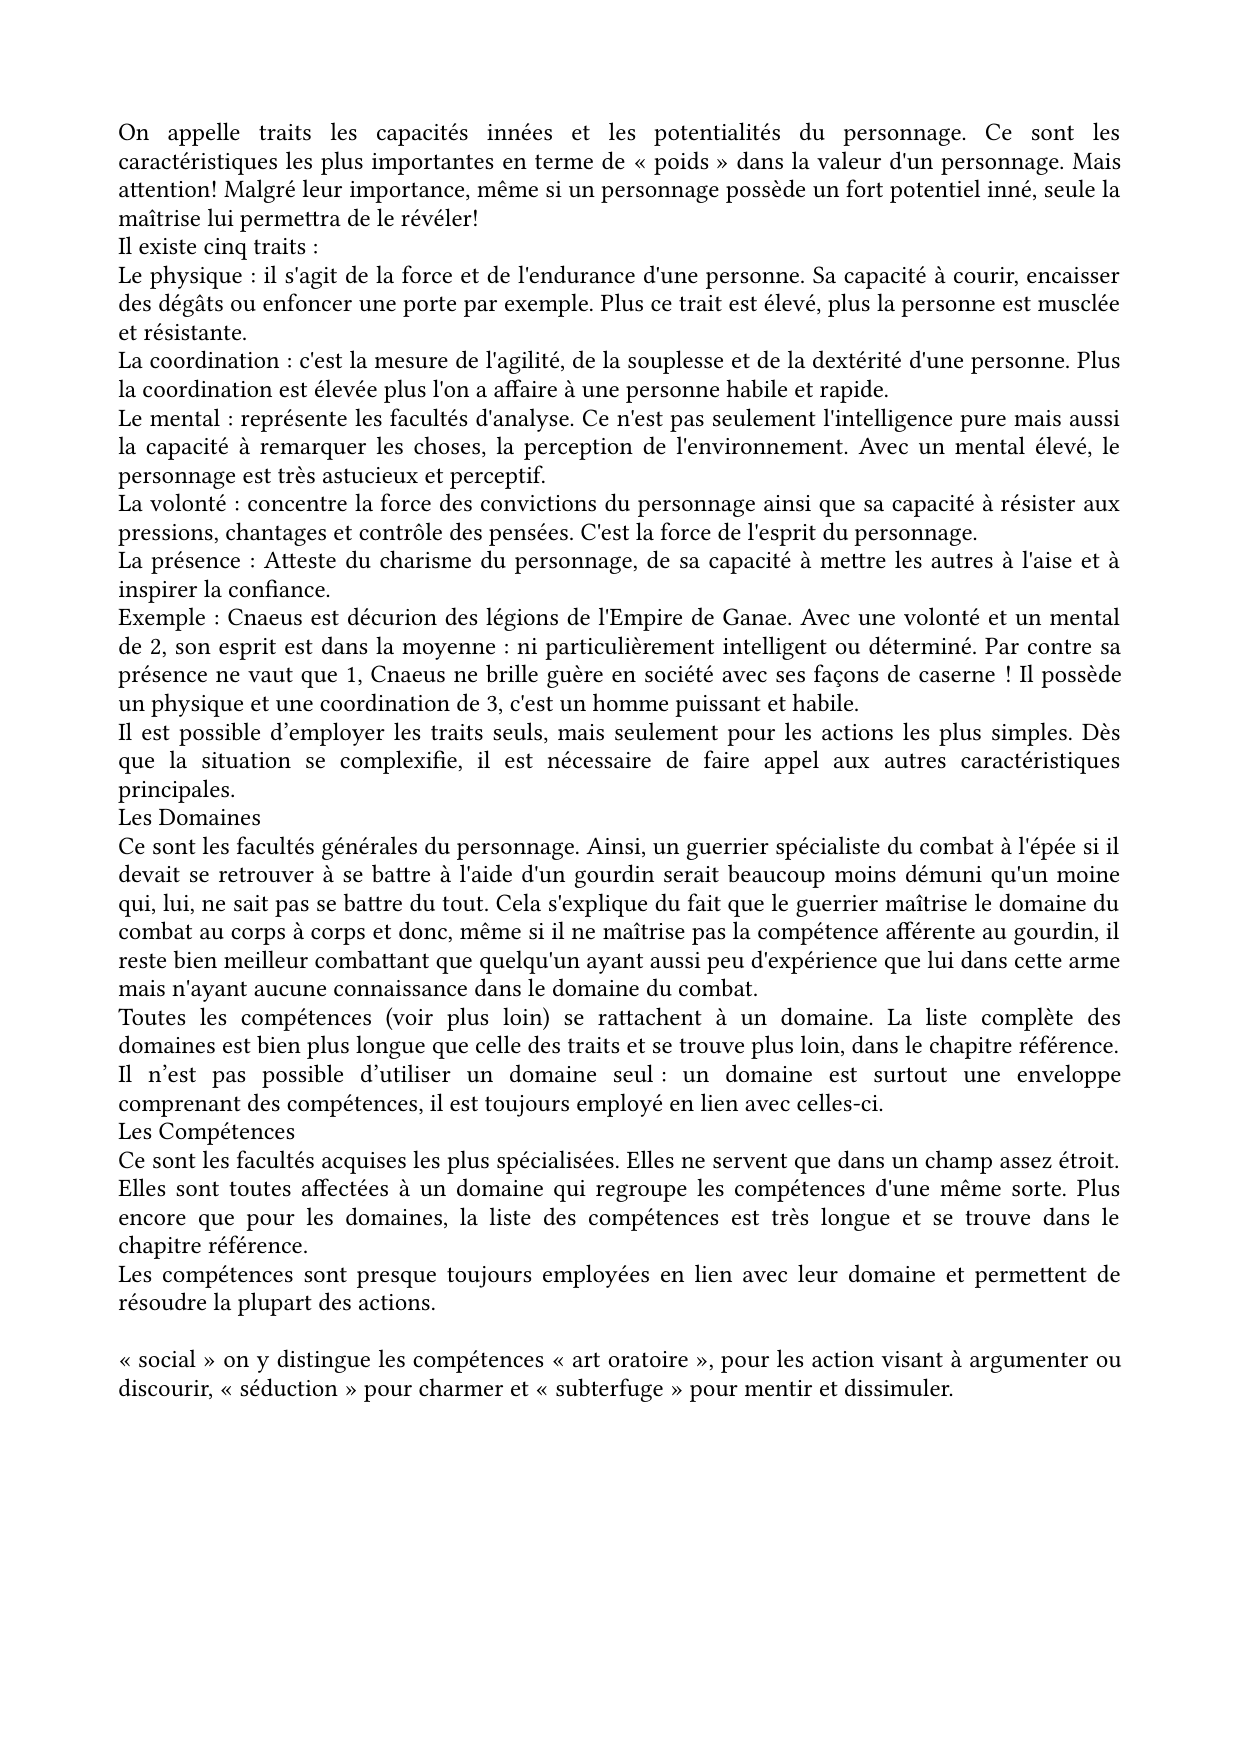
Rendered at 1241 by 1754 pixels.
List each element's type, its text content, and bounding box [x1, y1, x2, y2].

text Ce sont les facultés générales du personnage. Ainsi, un guerrier spécialiste du combat à l'épée si il devait se retrouver à se battre à l'aide d'un gourdin serait beaucoup moins démuni qu'un moine qui, lui, ne sait pas se battre du tout. Cela s'explique du fait que le guerrier maîtrise le domaine du combat au corps à corps et donc, même si il ne maîtrise pas la compétence afférente au gourdin, il reste bien meilleur combattant que quelqu'un ayant aussi peu d'expérience que lui dans cette arme mais n'ayant aucune connaissance dans le domaine du combat. [118, 832, 1122, 1003]
text Les compétences sont presque toujours employées en lien avec leur domaine et permettent de résoudre la plupart des actions. [118, 1260, 1122, 1317]
text On appelle traits les capacités innées et les potentialités du personnage. Ce sont les caractéristiques les plus importantes en terme de « poids » dans la valeur d'un personnage. Mais attention! Malgré leur importance, même si un personnage possède un fort potentiel inné, seule la maîtrise lui permettra de le révéler! [118, 118, 1122, 232]
text Toutes les compétences (voir plus loin) se rattachent à un domaine. La liste complète des domaines est bien plus longue que celle des traits et se trouve plus loin, dans le chapitre référence. [118, 1003, 1122, 1060]
text Exemple : Cnaeus est décurion des légions de l'Empire de Ganae. Avec une volonté et un mental de 2, son esprit est dans la moyenne : ni particulièrement intelligent ou déterminé. Par contre sa présence ne vaut que 1, Cnaeus ne brille guère en société avec ses façons de caserne ! Il possède un physique et une coordination de 3, c'est un homme puissant et habile. [118, 603, 1122, 717]
text La volonté : concentre la force des convictions du personnage ainsi que sa capacité à résister aux pressions, chantages et contrôle des pensées. C'est la force de l'esprit du personnage. [118, 489, 1122, 546]
text La coordination : c'est la mesure de l'agilité, de la souplesse et de la dextérité d'une personne. Plus la coordination est élevée plus l'on a affaire à une personne habile et rapide. [118, 346, 1122, 403]
text Il n’est pas possible d’utiliser un domaine seul : un domaine est surtout une enveloppe comprenant des compétences, il est toujours employé en lien avec celles-ci. [118, 1060, 1122, 1117]
text Il est possible d’employer les traits seuls, mais seulement pour les actions les plus simples. Dès que la situation se complexifie, il est nécessaire de faire appel aux autres caractéristiques principales. [118, 717, 1122, 803]
text Il existe cinq traits : [118, 232, 1122, 261]
text Le mental : représente les facultés d'analyse. Ce n'est pas seulement l'intelligence pure mais aussi la capacité à remarquer les choses, la perception de l'environnement. Avec un mental élevé, le personnage est très astucieux et perceptif. [118, 403, 1122, 489]
text « social » on y distingue les compétences « art oratoire », pour les action visant à argumenter ou discourir, « séduction » pour charmer et « subterfuge » pour mentir et dissimuler. [118, 1345, 1122, 1402]
text La présence : Atteste du charisme du personnage, de sa capacité à mettre les autres à l'aise et à inspirer la confiance. [118, 546, 1122, 603]
text Le physique : il s'agit de la force et de l'endurance d'une personne. Sa capacité à courir, encaisser des dégâts ou enfoncer une porte par exemple. Plus ce trait est élevé, plus la personne est musclée et résistante. [118, 261, 1122, 346]
text Ce sont les facultés acquises les plus spécialisées. Elles ne servent que dans un champ assez étroit. Elles sont toutes affectées à un domaine qui regroupe les compétences d'une même sorte. Plus encore que pour les domaines, la liste des compétences est très longue et se trouve dans le chapitre référence. [118, 1146, 1122, 1260]
text Les Compétences [118, 1117, 1122, 1146]
text Les Domaines [118, 803, 1122, 832]
